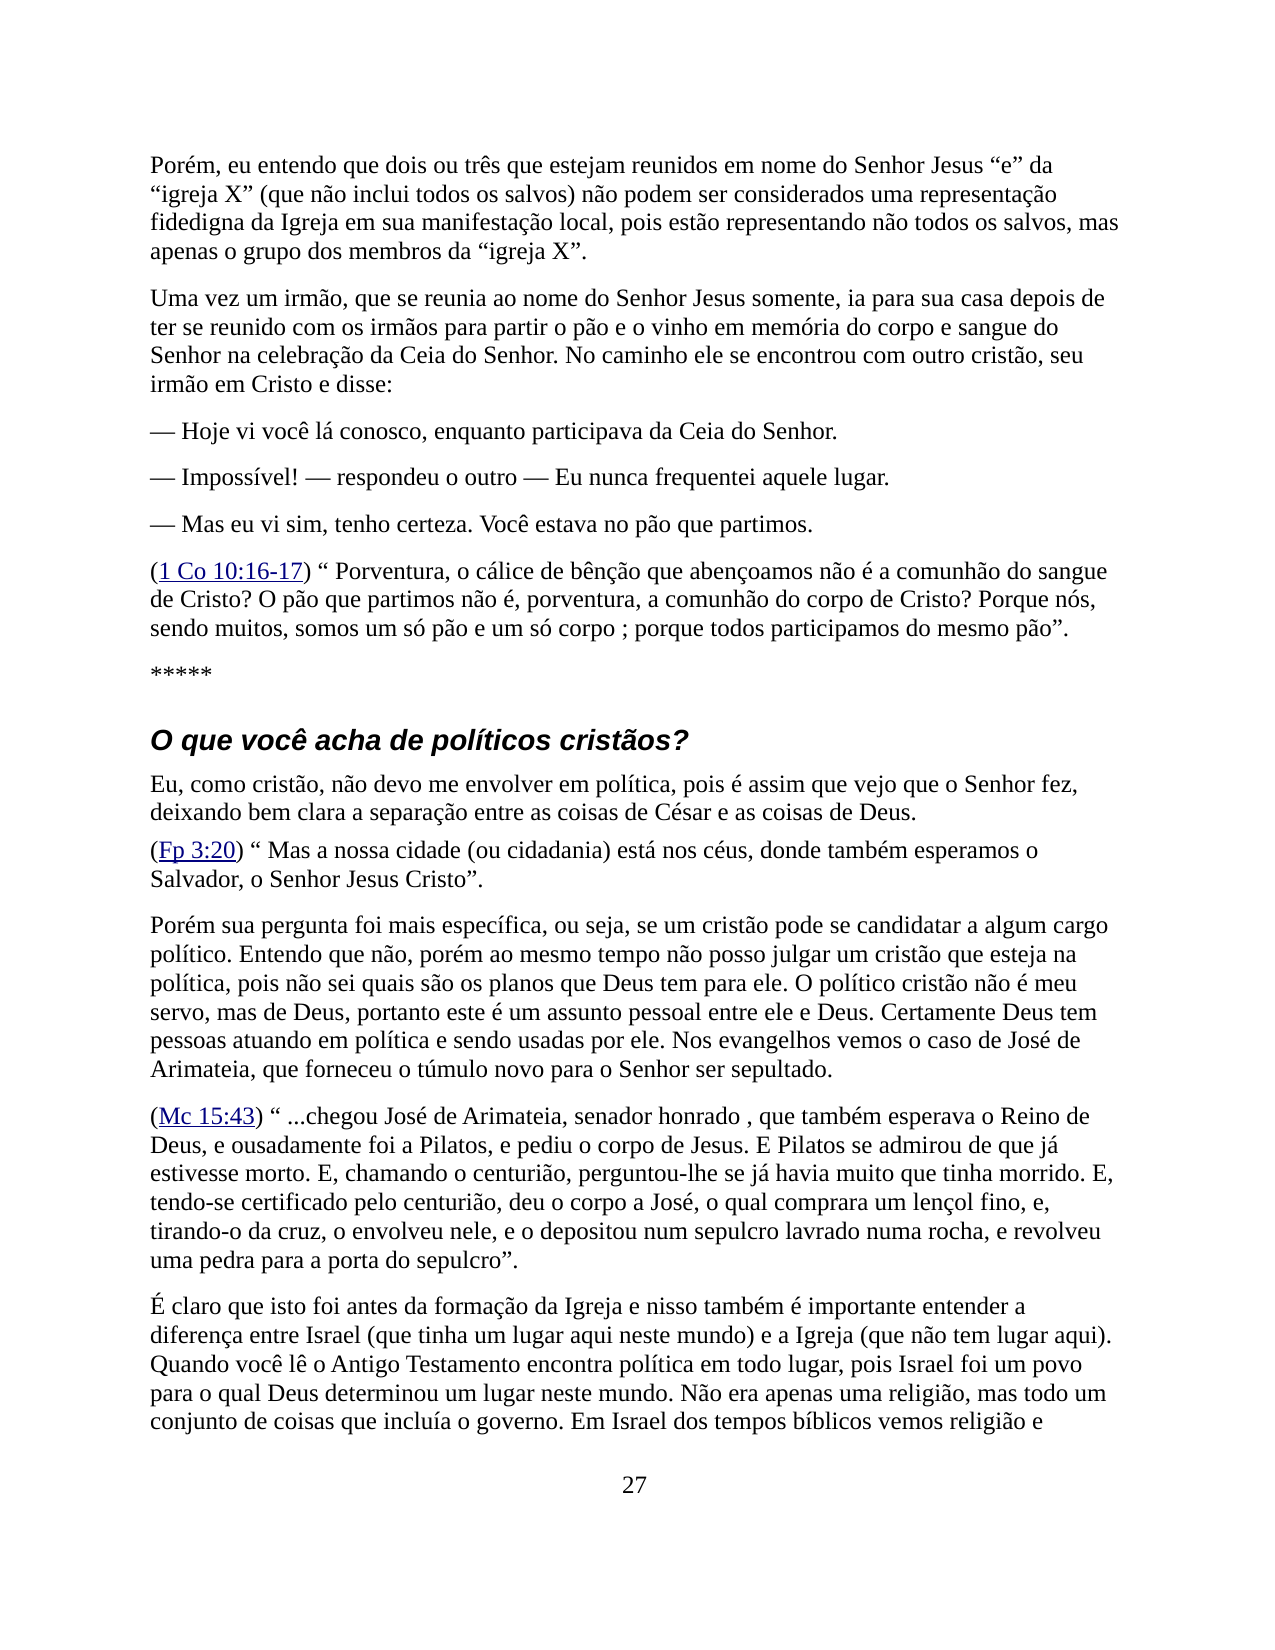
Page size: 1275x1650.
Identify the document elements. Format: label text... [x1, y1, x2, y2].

text Uma vez um irmão, que se reunia ao nome do Senhor Jesus somente, ia para sua casa depois de ter se reunido com os irmãos para partir o pão e o vinho em memória do corpo e sangue do Senhor na celebração da Ceia do Senhor. No caminho ele se encontrou com outro cristão, seu irmão em Cristo e disse: [150, 283, 1125, 398]
text (Mc 15:43) “ ...chegou José de Arimateia, senador honrado , que também esperava o Reino de Deus, e ousadamente foi a Pilatos, e pediu o corpo de Jesus. E Pilatos se admirou de que já estivesse morto. E, chamando o centurião, perguntou-lhe se já havia muito que tinha morrido. E, tendo-se certificado pelo centurião, deu o corpo a José, o qual comprara um lençol fino, e, tirando-o da cruz, o envolveu nele, e o depositou num sepulcro lavrado numa rocha, e revolveu uma pedra para a porta do sepulcro”. [150, 1101, 1125, 1273]
text (1 Co 10:16-17) “ Porventura, o cálice de bênção que abençoamos não é a comunhão do sangue de Cristo? O pão que partimos não é, porventura, a comunhão do corpo de Cristo? Porque nós, sendo muitos, somos um só pão e um só corpo ; porque todos participamos do mesmo pão”. [150, 556, 1125, 642]
text Porém sua pergunta foi mais específica, ou seja, se um cristão pode se candidatar a algum cargo político. Entendo que não, porém ao mesmo tempo não posso julgar um cristão que esteja na política, pois não sei quais são os planos que Deus tem para ele. O político cristão não é meu servo, mas de Deus, portanto este é um assunto pessoal entre ele e Deus. Certamente Deus tem pessoas atuando em política e sendo usadas por ele. Nos evangelhos vemos o caso de José de Arimateia, que forneceu o túmulo novo para o Senhor ser sepultado. [150, 911, 1125, 1083]
text É claro que isto foi antes da formação da Igreja e nisso também é importante entender a diferença entre Israel (que tinha um lugar aqui neste mundo) e a Igreja (que não tem lugar aqui). Quando você lê o Antigo Testamento encontra política em todo lugar, pois Israel foi um povo para o qual Deus determinou um lugar neste mundo. Não era apenas uma religião, mas todo um conjunto de coisas que incluía o governo. Em Israel dos tempos bíblicos vemos religião e [150, 1291, 1125, 1435]
text ***** [150, 660, 1125, 689]
text — Mas eu vi sim, tenho certeza. Você estava no pão que partimos. [150, 509, 1125, 538]
subtitle O que você acha de políticos cristãos? [150, 723, 1125, 756]
text — Hoje vi você lá conosco, enquanto participava da Ceia do Senhor. [150, 416, 1125, 444]
text (Fp 3:20) “ Mas a nossa cidade (ou cidadania) está nos céus, donde também esperamos o Salvador, o Senhor Jesus Cristo”. [150, 835, 1125, 893]
text Porém, eu entendo que dois ou três que estejam reunidos em nome do Senhor Jesus “e” da “igreja X” (que não inclui todos os salvos) não podem ser considerados uma representação fidedigna da Igreja em sua manifestação local, pois estão representando não todos os salvos, mas apenas o grupo dos membros da “igreja X”. [150, 150, 1125, 265]
text Eu, como cristão, não devo me envolver em política, pois é assim que vejo que o Senhor fez, deixando bem clara a separação entre as coisas de César e as coisas de Deus. [150, 769, 1125, 826]
text — Impossível! — respondeu o outro — Eu nunca frequentei aquele lugar. [150, 462, 1125, 491]
